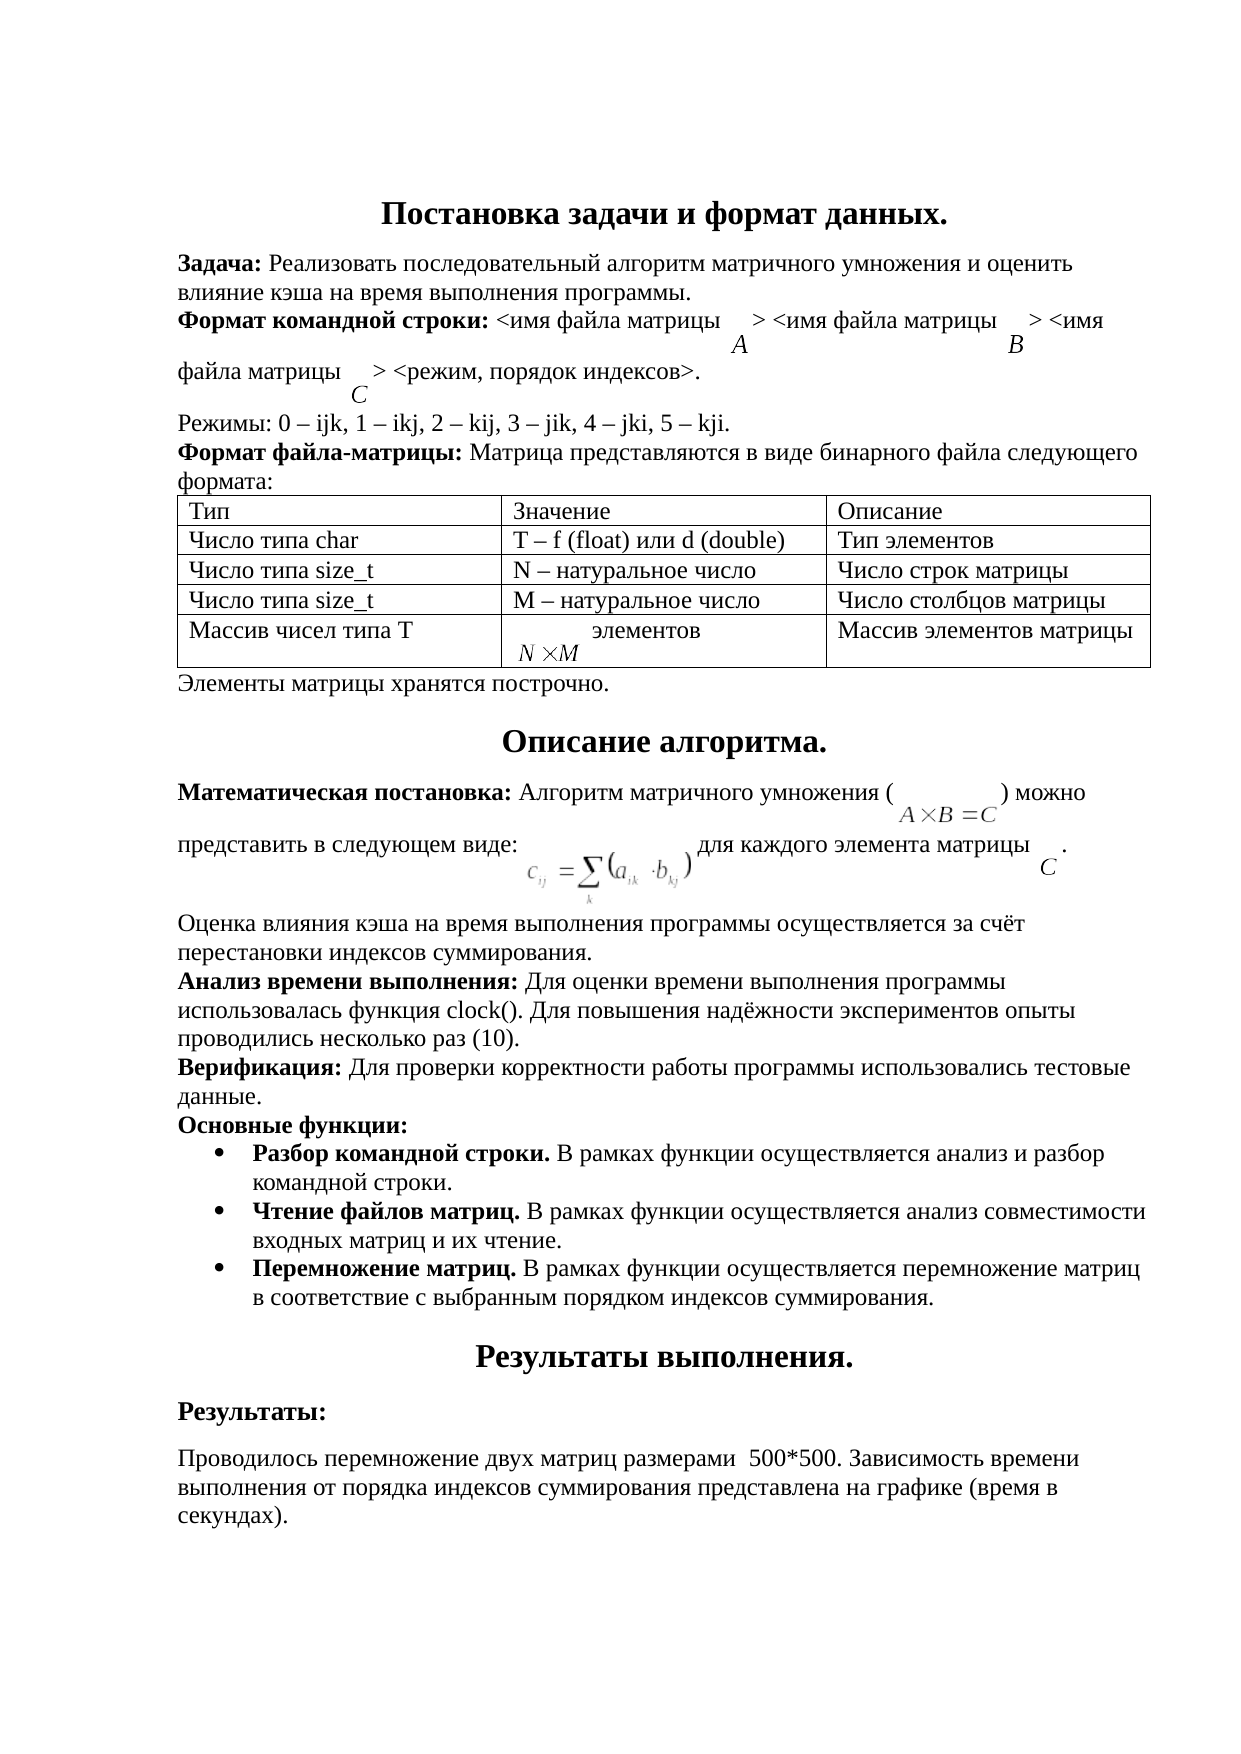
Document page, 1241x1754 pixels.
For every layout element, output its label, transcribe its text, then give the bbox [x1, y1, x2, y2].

text Задача: Реализовать последовательный алгоритм матричного умножения и оценить влияние кэша на время выполнения программы. [177, 248, 1152, 306]
table_header Тип [178, 496, 501, 524]
text Режимы: 0 – ijk, 1 – ikj, 2 – kij, 3 – jik, 4 – jki, 5 – kji. [177, 408, 1152, 437]
subtitle Постановка задачи и формат данных. [177, 193, 1152, 231]
list Разбор командной строки. В рамках функции осуществляется анализ и разбор командной строки. [215, 1138, 1152, 1196]
table_header Описание [827, 496, 1150, 524]
text Проводилось перемножение двух матриц размерами 500*500. Зависимость времени выполнения от порядка индексов суммирования представлена на графике (время в секундах). [177, 1443, 1152, 1529]
text Анализ времени выполнения: Для оценки времени выполнения программы использовалась функция clock(). Для повышения надёжности экспериментов опыты проводились несколько раз (10). [177, 966, 1152, 1052]
text Основные функции: [177, 1110, 1152, 1138]
table_cell Массив элементов матрицы [827, 615, 1150, 667]
table_cell Число строк матрицы [827, 555, 1150, 584]
subtitle Результаты: [177, 1395, 1152, 1426]
text Формат файла-матрицы: Матрица представляются в виде бинарного файла следующего формата: [177, 437, 1152, 495]
table_cell элементов [502, 615, 826, 667]
subtitle Результаты выполнения. [177, 1336, 1152, 1374]
list Перемножение матриц. В рамках функции осуществляется перемножение матриц в соответствие с выбранным порядком индексов суммирования. [215, 1253, 1152, 1311]
table_cell Число типа size_t [178, 585, 501, 614]
table_cell Число типа size_t [178, 555, 501, 584]
table_cell M – натуральное число [502, 585, 826, 614]
table_cell Массив чисел типа T [178, 615, 501, 667]
table_cell Число типа char [178, 526, 501, 554]
table_cell Число столбцов матрицы [827, 585, 1150, 614]
table_cell Тип элементов [827, 526, 1150, 554]
text Элементы матрицы хранятся построчно. [177, 668, 1152, 697]
list Чтение файлов матриц. В рамках функции осуществляется анализ совместимости входных матриц и их чтение. [215, 1196, 1152, 1253]
subtitle Описание алгоритма. [177, 722, 1152, 760]
text Формат командной строки: <имя файла матрицы > <имя файла матрицы > <имя файла матрицы > <режим, порядок индексов>. [177, 306, 1152, 408]
table_cell T – f (float) или d (double) [502, 526, 826, 554]
table_cell N – натуральное число [502, 555, 826, 584]
text Верификация: Для проверки корректности работы программы использовались тестовые данные. [177, 1052, 1152, 1110]
text Математическая постановка: Алгоритм матричного умножения () можно представить в следующем виде: для каждого элемента матрицы . Оценка влияния кэша на время выполнения программы осуществляется за счёт перестановки индексов суммирования. [177, 777, 1152, 966]
table_header Значение [502, 496, 826, 524]
